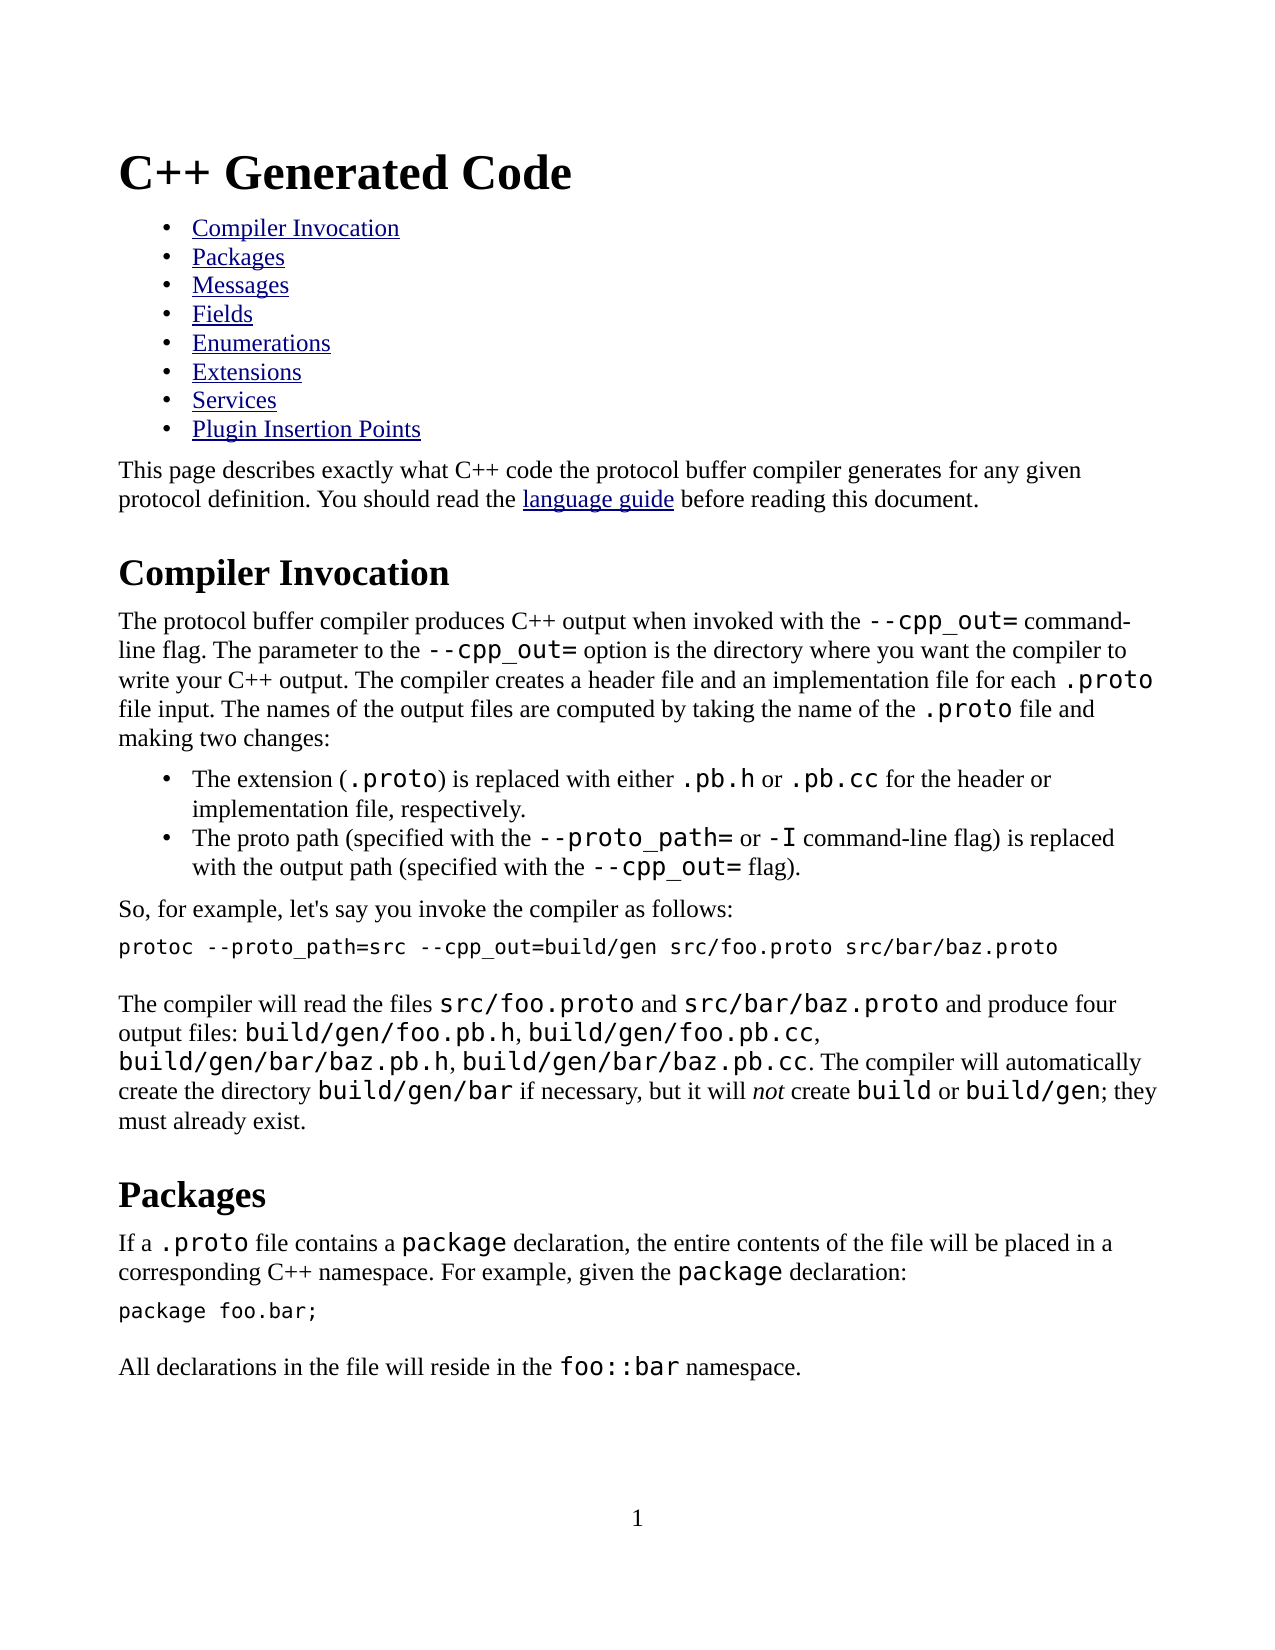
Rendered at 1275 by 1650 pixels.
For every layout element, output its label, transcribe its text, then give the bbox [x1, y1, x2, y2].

list Services [162, 386, 1157, 414]
text This page describes exactly what C++ code the protocol buffer compiler generates for any given protocol definition. You should read the language guide before reading this document. [118, 456, 1157, 513]
text All declarations in the file will reside in the foo::bar namespace. [118, 1352, 1157, 1382]
list Packages [162, 242, 1157, 271]
list Plugin Insertion Points [162, 414, 1157, 443]
text The compiler will read the files src/foo.proto and src/bar/baz.proto and produce four output files: build/gen/foo.pb.h, build/gen/foo.pb.cc, build/gen/bar/baz.pb.h, build/gen/bar/baz.pb.cc. The compiler will automatically create the directory build/gen/bar if necessary, but it will not create build or build/gen; they must already exist. [118, 989, 1157, 1134]
text The protocol buffer compiler produces C++ output when invoked with the --cpp_out= command-line flag. The parameter to the --cpp_out= option is the directory where you want the compiler to write your C++ output. The compiler creates a header file and an implementation file for each .proto file input. The names of the output files are computed by taking the name of the .proto file and making two changes: [118, 606, 1157, 752]
list The extension (.proto) is replaced with either .pb.h or .pb.cc for the header or implementation file, respectively. [162, 764, 1157, 823]
list Enumerations [162, 328, 1157, 357]
list The proto path (specified with the --proto_path= or -I command-line flag) is replaced with the output path (specified with the --cpp_out= flag). [162, 823, 1157, 881]
subtitle Compiler Invocation [118, 551, 1157, 594]
list Fields [162, 299, 1157, 328]
text package foo.bar; [118, 1299, 1157, 1323]
text So, for example, let's say you invoke the compiler as follows: [118, 894, 1157, 922]
text If a .proto file contains a package declaration, the entire contents of the file will be placed in a corresponding C++ namespace. For example, given the package declaration: [118, 1228, 1157, 1286]
subtitle Packages [118, 1172, 1157, 1215]
list Compiler Invocation [162, 213, 1157, 242]
subtitle C++ Generated Code [118, 143, 1157, 201]
list Extensions [162, 357, 1157, 386]
text protoc --proto_path=src --cpp_out=build/gen src/foo.proto src/bar/baz.proto [118, 935, 1157, 959]
list Messages [162, 271, 1157, 299]
